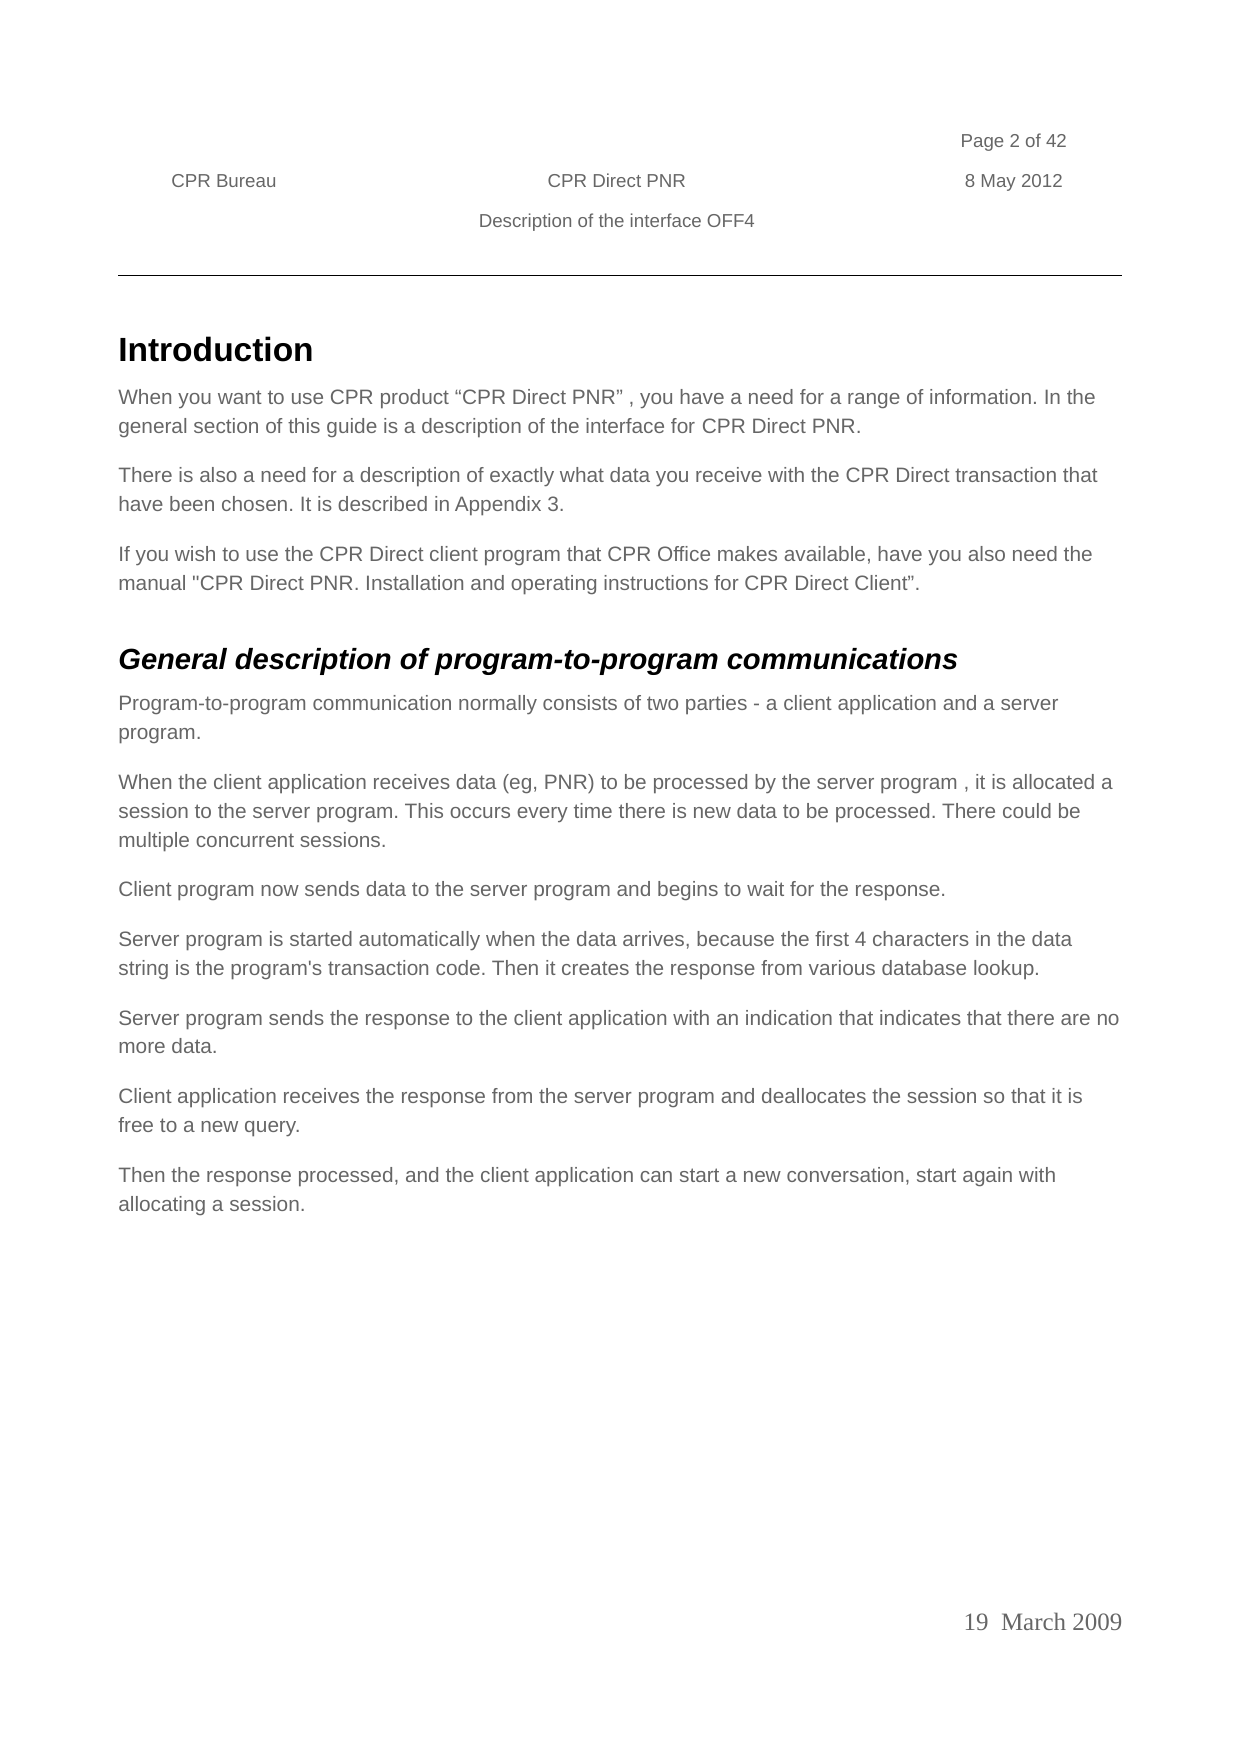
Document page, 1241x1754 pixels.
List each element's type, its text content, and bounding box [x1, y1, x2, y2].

text When you want to use CPR product “CPR Direct PNR” , you have a need for a range of information. In the general section of this guide is a description of the interface for CPR Direct PNR. [118, 381, 1122, 439]
text Client program now sends data to the server program and begins to wait for the response. [118, 874, 1122, 903]
text Then the response processed, and the client application can start a new conversation, start again with allocating a session. [118, 1159, 1122, 1217]
text When the client application receives data (eg, PNR) to be processed by the server program , it is allocated a session to the server program. This occurs every time there is new data to be processed. There could be multiple concurrent sessions. [118, 766, 1122, 853]
subtitle Introduction [118, 330, 1122, 368]
text If you wish to use the CPR Direct client program that CPR Office makes available, have you also need the manual "CPR Direct PNR. Installation and operating instructions for CPR Direct Client”. [118, 538, 1122, 596]
text Client application receives the response from the server program and deallocates the session so that it is free to a new query. [118, 1080, 1122, 1138]
text Server program sends the response to the client application with an indication that indicates that there are no more data. [118, 1002, 1122, 1060]
text Server program is started automatically when the data arrives, because the first 4 characters in the data string is the program's transaction code. Then it creates the response from various database lookup. [118, 923, 1122, 981]
subtitle General description of program-to-program communications [118, 642, 1122, 675]
text Program-to-program communication normally consists of two parties - a client application and a server program. [118, 688, 1122, 746]
text There is also a need for a description of exactly what data you receive with the CPR Direct transaction that have been chosen. It is described in Appendix 3. [118, 459, 1122, 517]
